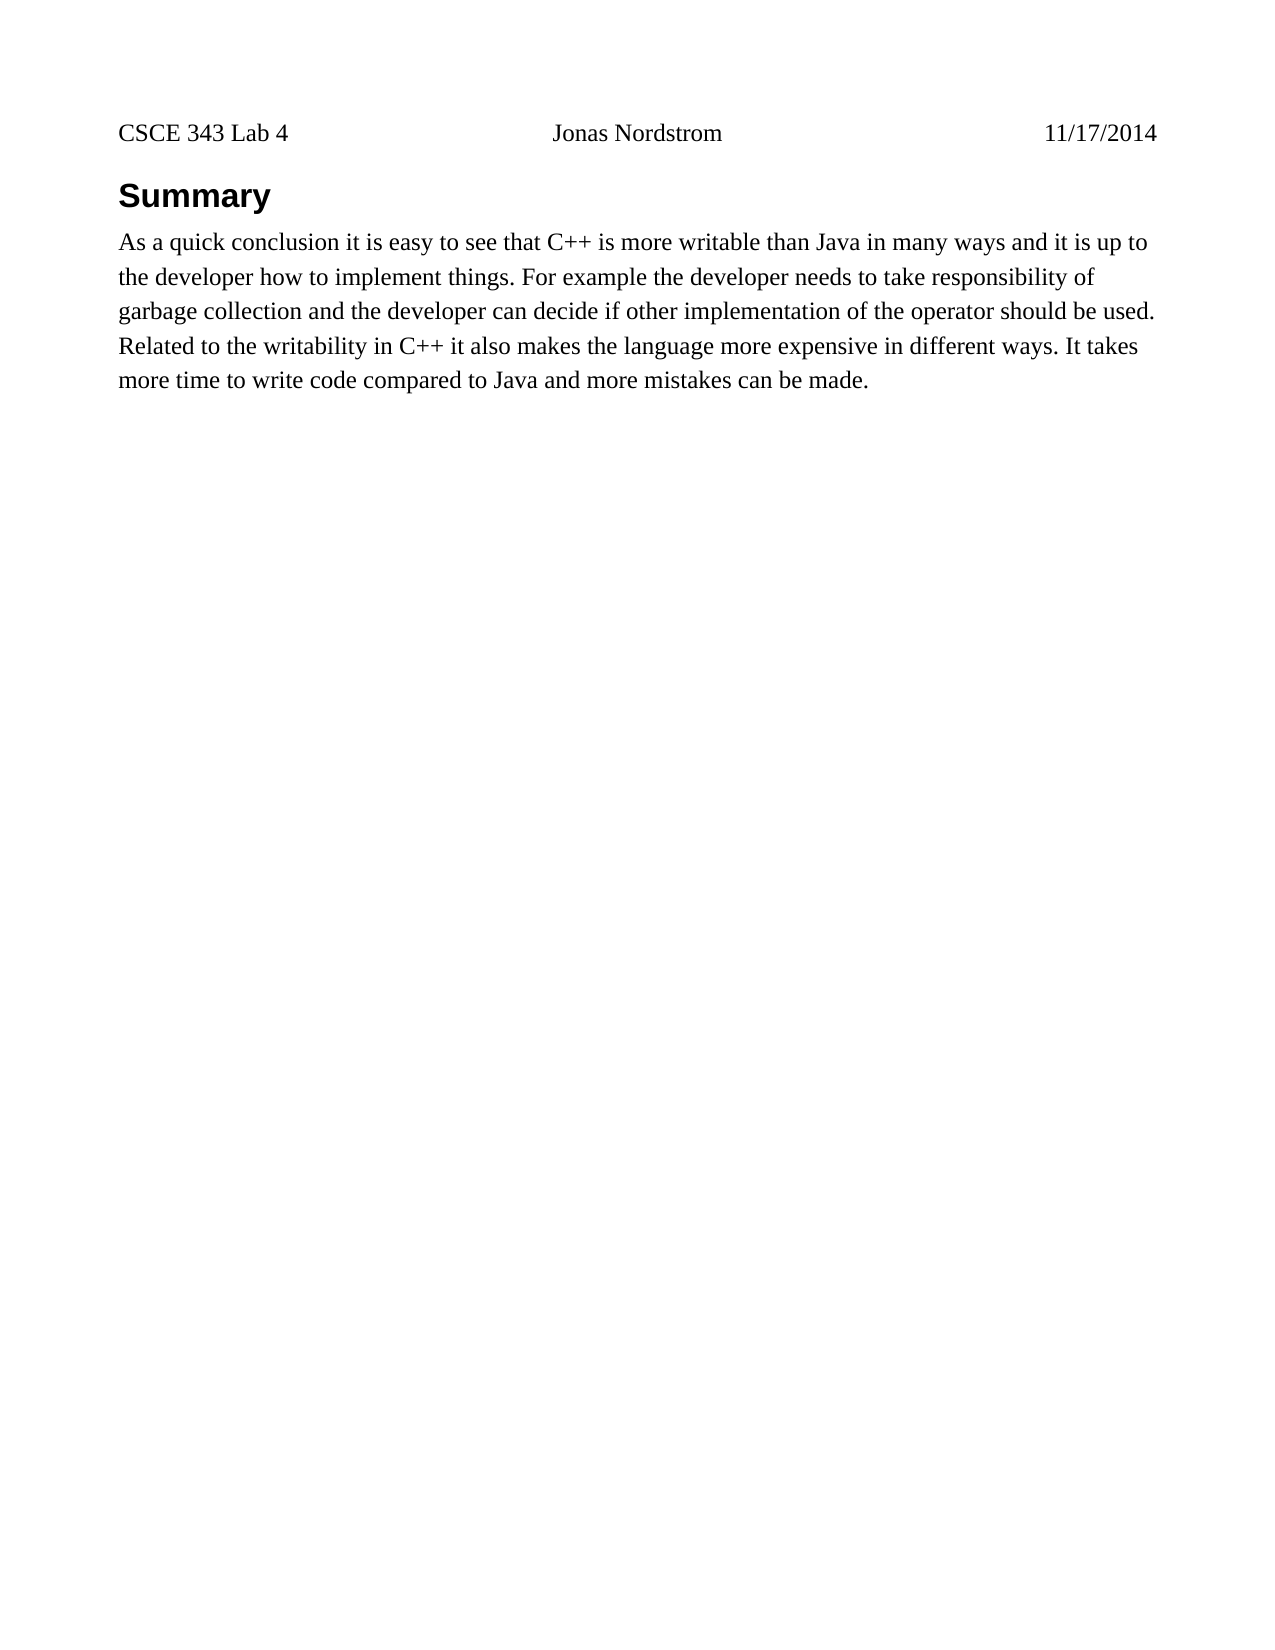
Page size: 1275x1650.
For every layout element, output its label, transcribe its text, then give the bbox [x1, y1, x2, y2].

subtitle Summary [118, 176, 1157, 215]
text As a quick conclusion it is easy to see that C++ is more writable than Java in many ways and it is up to the developer how to implement things. For example the developer needs to take responsibility of garbage collection and the developer can decide if other implementation of the operator should be used. Related to the writability in C++ it also makes the language more expensive in different ways. It takes more time to write code compared to Java and more mistakes can be made. [118, 227, 1157, 394]
